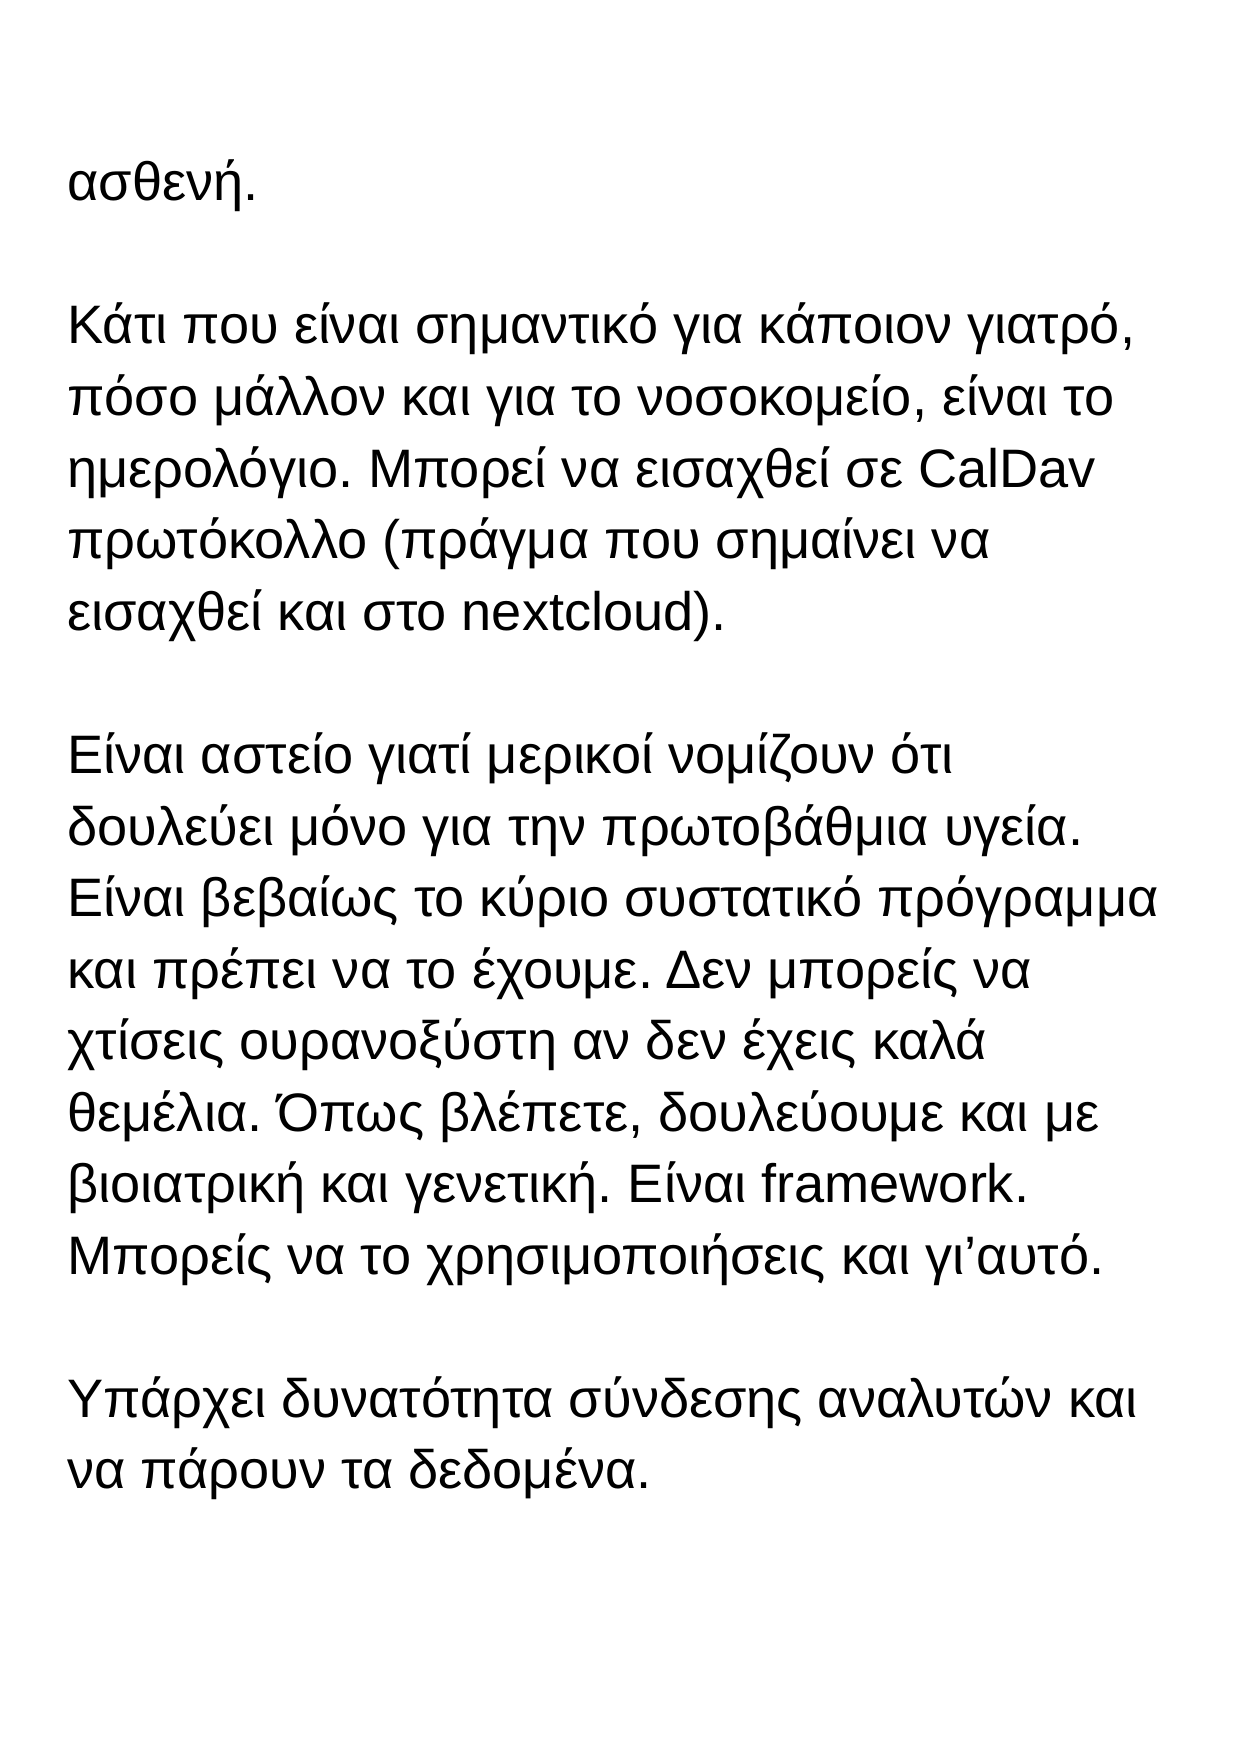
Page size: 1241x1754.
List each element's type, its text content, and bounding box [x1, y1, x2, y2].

text Είναι αστείο γιατί μερικοί νομίζουν ότι δουλεύει μόνο για την πρωτοβάθμια υγεία. Είναι βεβαίως το κύριο συστατικό πρόγραμμα και πρέπει να το έχουμε. Δεν μπορείς να χτίσεις ουρανοξύστη αν δεν έχεις καλά θεμέλια. Όπως βλέπετε, δουλεύουμε και με βιοιατρική και γενετική. Είναι framework. Μπορείς να το χρησιμοποιήσεις και γι’αυτό. [67, 722, 1173, 1286]
text ασθενή. [67, 150, 1173, 212]
text Κάτι που είναι σημαντικό για κάποιον γιατρό, πόσο μάλλον και για το νοσοκομείο, είναι το ημερολόγιο. Μπορεί να εισαχθεί σε CalDav πρωτόκολλο (πράγμα που σημαίνει να εισαχθεί και στο nextcloud). [67, 293, 1173, 642]
text Υπάρχει δυνατότητα σύνδεσης αναλυτών και να πάρουν τα δεδομένα. [67, 1367, 1173, 1500]
